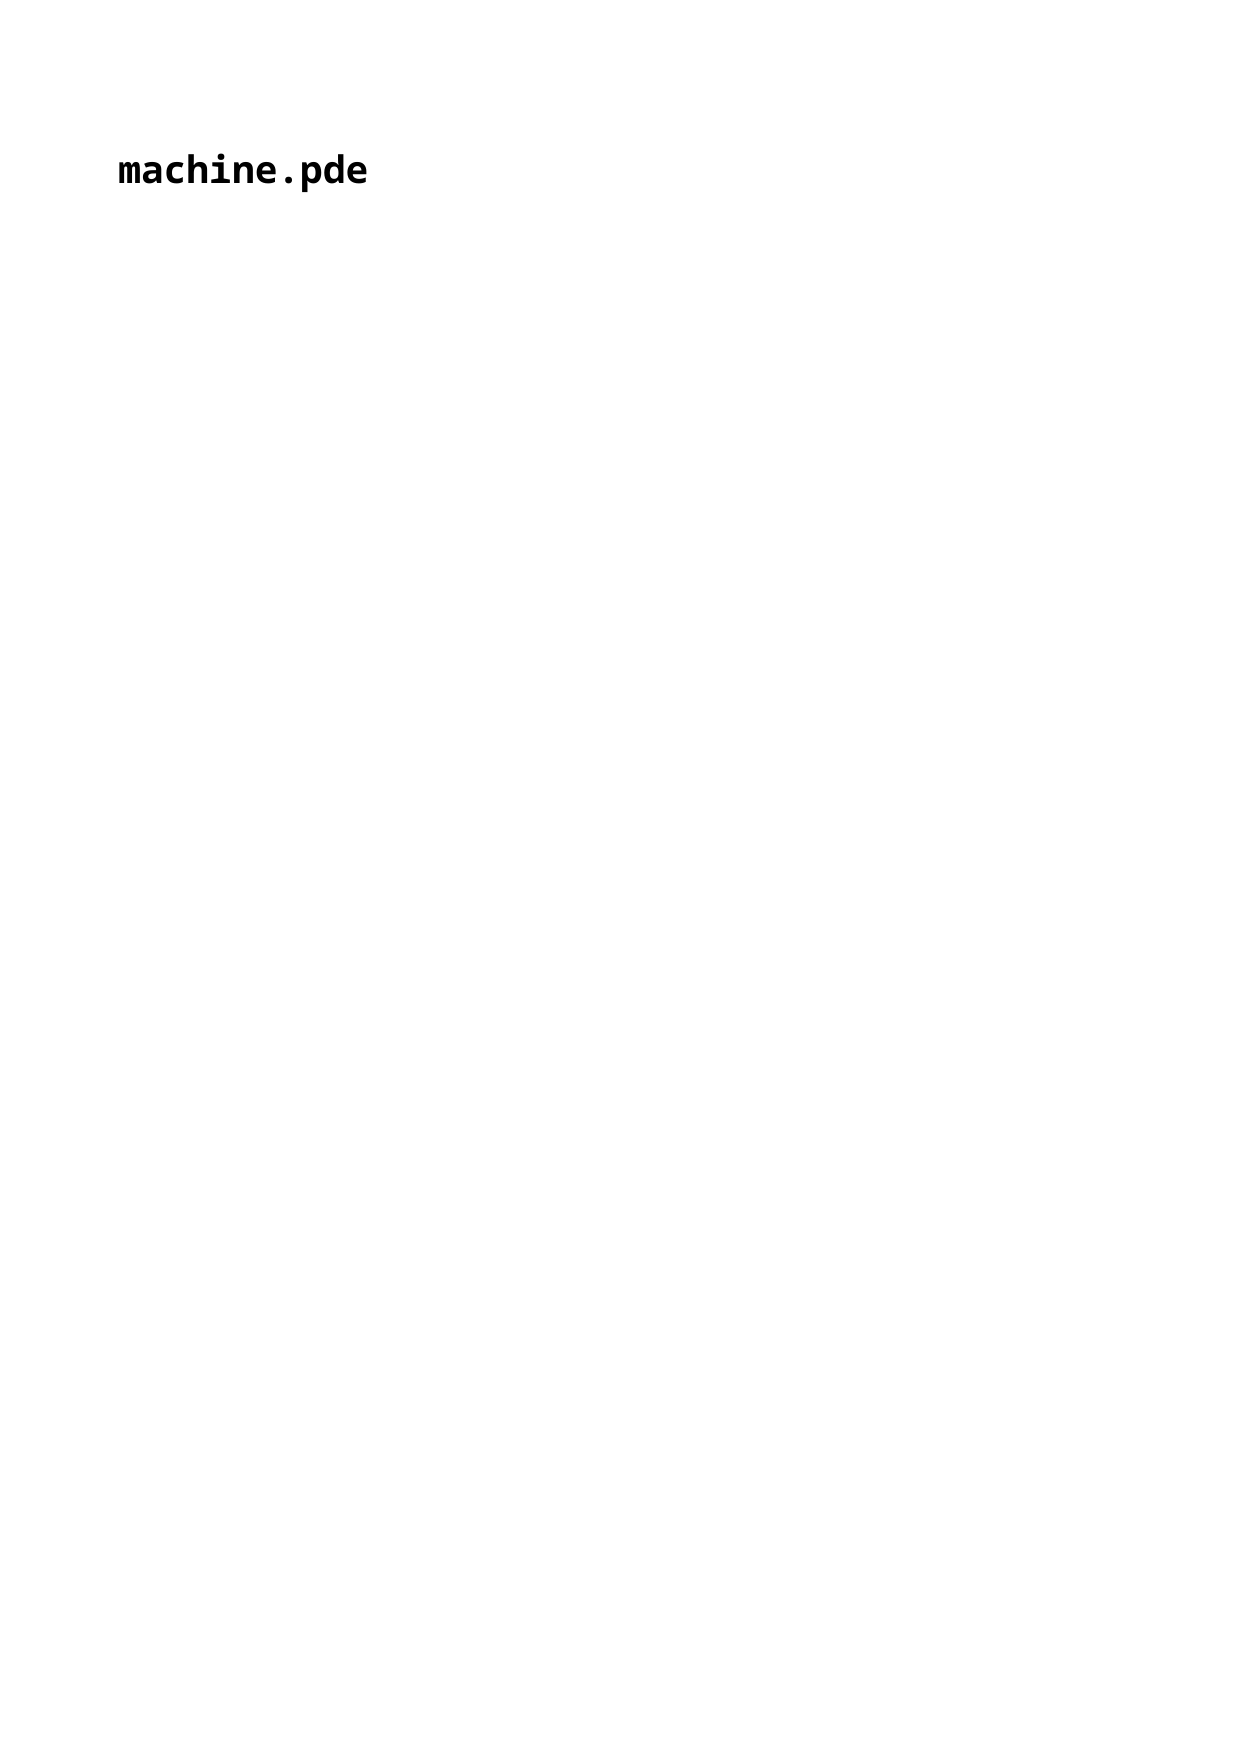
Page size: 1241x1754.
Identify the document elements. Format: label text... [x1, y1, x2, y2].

subtitle machine.pde [118, 143, 1122, 195]
